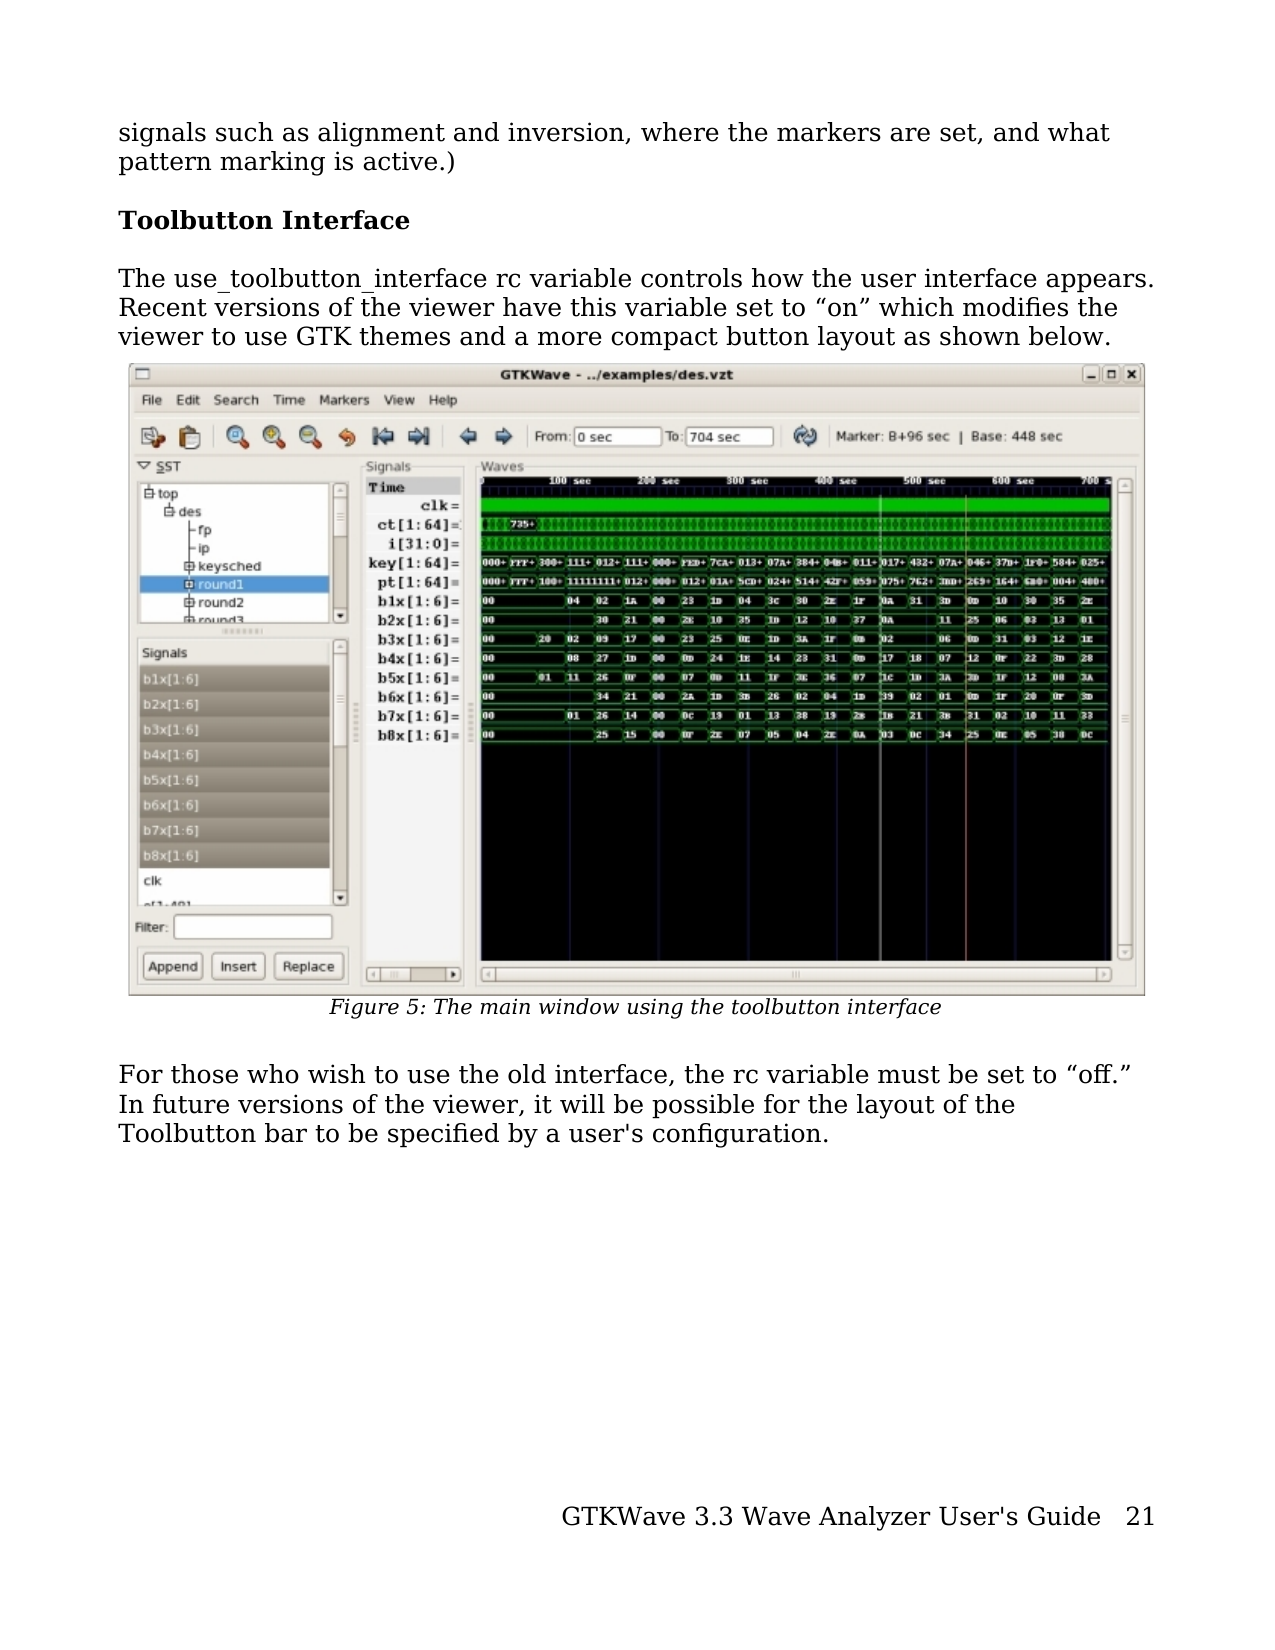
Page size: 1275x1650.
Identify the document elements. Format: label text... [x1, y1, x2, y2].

text signals such as alignment and inversion, where the markers are set, and what pattern marking is active.) [118, 118, 1157, 176]
text The use_toolbutton_interface rc variable controls how the user interface appears. Recent versions of the viewer have this variable set to “on” which modifies the viewer to use GTK themes and a more compact button layout as shown below. [118, 264, 1157, 352]
picture [128, 363, 1146, 996]
text Figure 5: The main window using the toolbutton interface [119, 376, 1154, 1019]
text For those who wish to use the old interface, the rc variable must be set to “off.” In future versions of the viewer, it will be possible for the layout of the Toolbutton bar to be specified by a user's configuration. [118, 1061, 1157, 1148]
text Toolbutton Interface [118, 206, 1157, 235]
